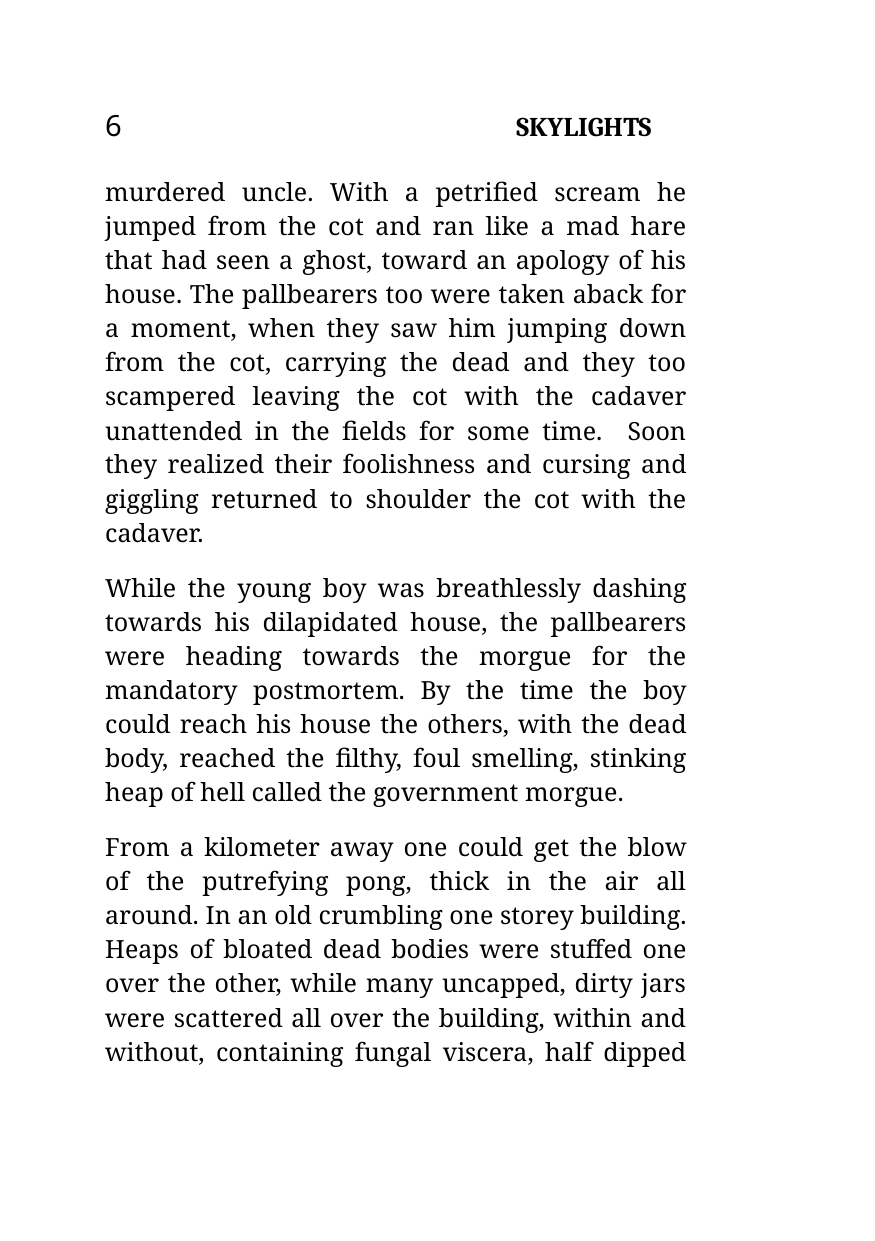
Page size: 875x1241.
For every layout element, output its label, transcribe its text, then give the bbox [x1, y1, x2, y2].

text While the young boy was breathlessly dashing towards his dilapidated house, the pallbearers were heading towards the morgue for the mandatory postmortem. By the time the boy could reach his house the others, with the dead body, reached the filthy, foul smelling, stinking heap of hell called the government morgue. [105, 570, 687, 809]
text From a kilometer away one could get the blow of the putrefying pong, thick in the air all around. In an old crumbling one storey building. Heaps of bloated dead bodies were stuffed one over the other, while many uncapped, dirty jars were scattered all over the building, within and without, containing fungal viscera, half dipped [105, 830, 687, 1068]
text murdered uncle. With a petrified scream he jumped from the cot and ran like a mad hare that had seen a ghost, toward an apology of his house. The pallbearers too were taken aback for a moment, when they saw him jumping down from the cot, carrying the dead and they too scampered leaving the cot with the cadaver unattended in the fields for some time. Soon they realized their foolishness and cursing and giggling returned to shoulder the cot with the cadaver. [105, 175, 687, 549]
